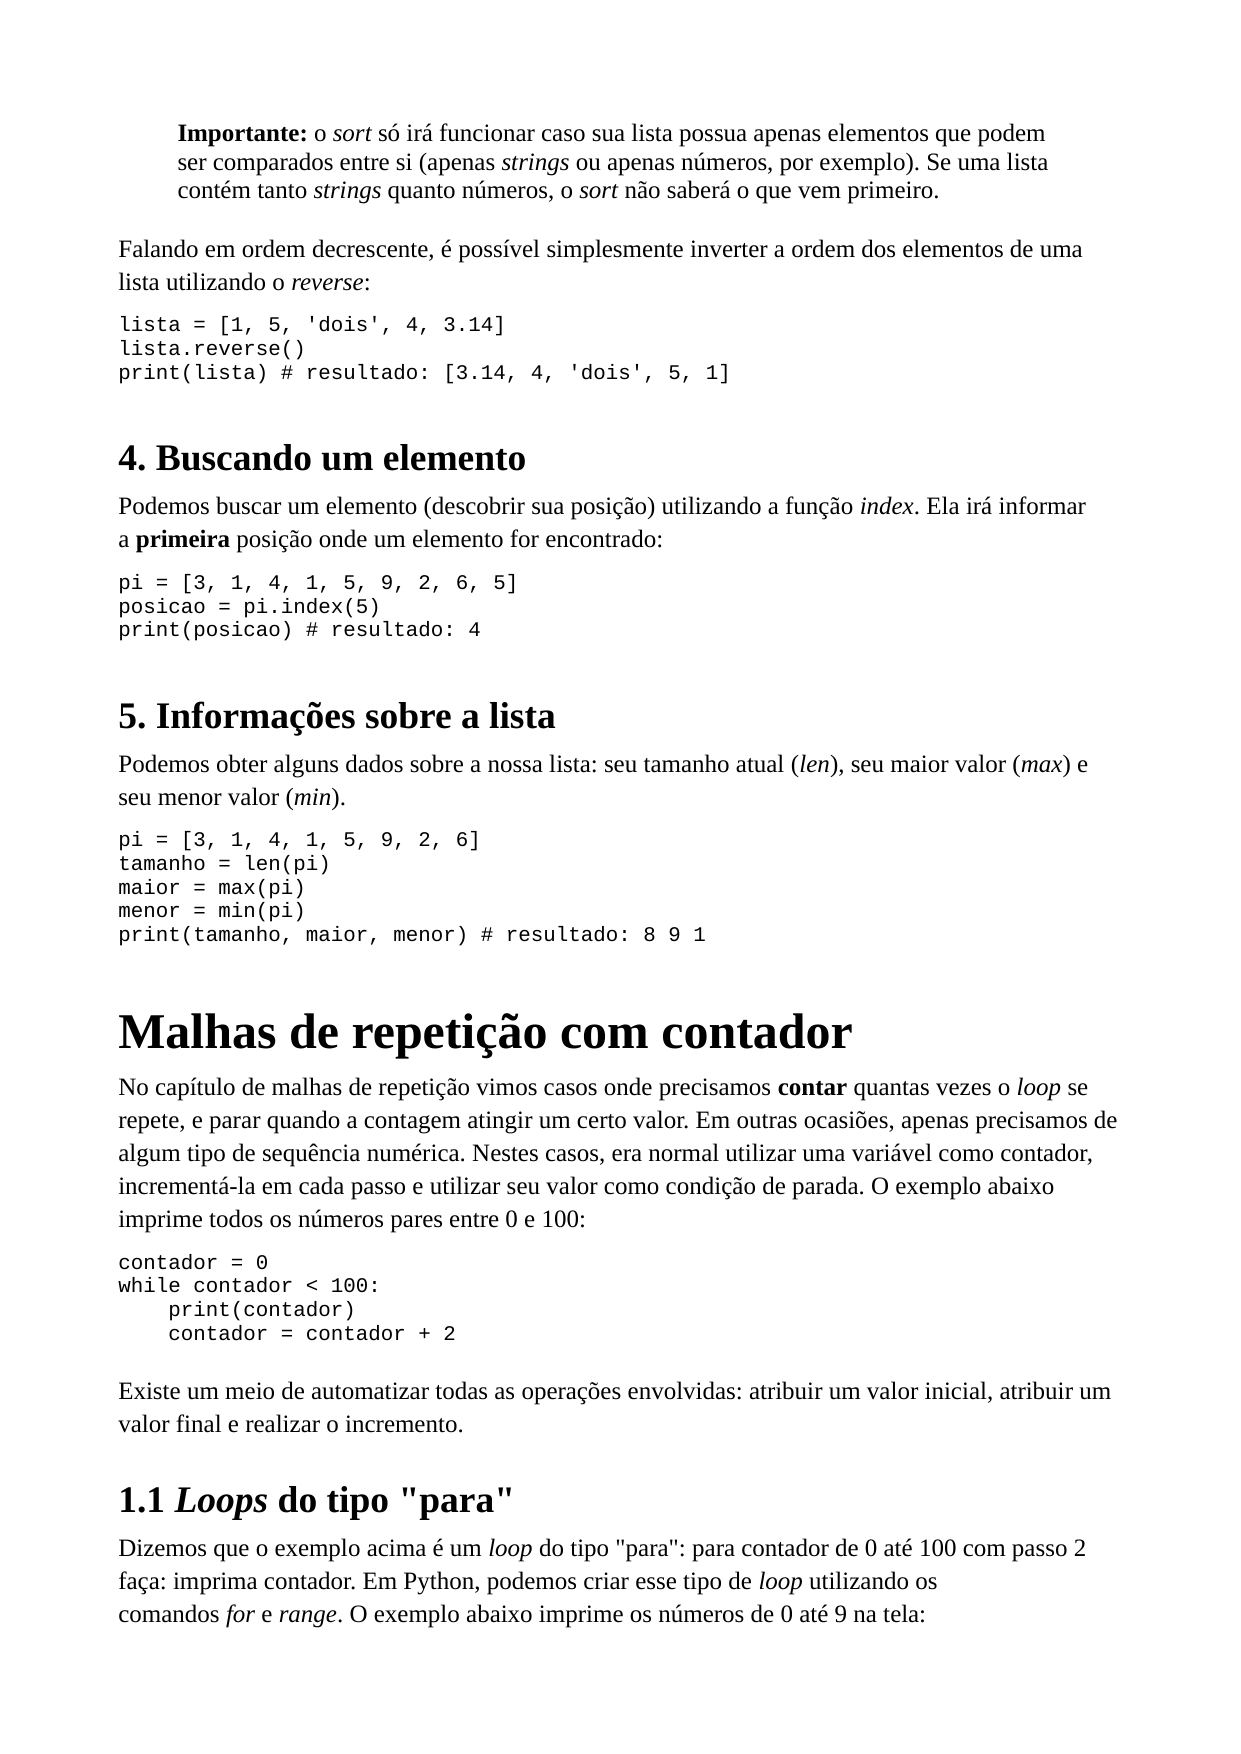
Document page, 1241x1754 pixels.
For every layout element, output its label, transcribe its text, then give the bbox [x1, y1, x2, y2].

text maior = max(pi) [118, 877, 1122, 900]
text print(lista) # resultado: [3.14, 4, 'dois', 5, 1] [118, 362, 1122, 385]
text menor = min(pi) [118, 900, 1122, 924]
text posicao = pi.index(5) [118, 596, 1122, 619]
text print(contador) [118, 1299, 1122, 1323]
subtitle 4. Buscando um elemento [118, 436, 1122, 479]
text Podemos buscar um elemento (descobrir sua posição) utilizando a função index. Ela irá informar a primeira posição onde um elemento for encontrado: [118, 491, 1122, 553]
text Importante: o sort só irá funcionar caso sua lista possua apenas elementos que podem ser comparados entre si (apenas strings ou apenas números, por exemplo). Se uma lista contém tanto strings quanto números, o sort não saberá o que vem primeiro. [177, 118, 1063, 204]
text Falando em ordem decrescente, é possível simplesmente inverter a ordem dos elementos de uma lista utilizando o reverse: [118, 234, 1122, 296]
subtitle 1.1 Loops do tipo "para" [118, 1477, 1122, 1521]
text lista.reverse() [118, 338, 1122, 362]
text contador = contador + 2 [118, 1323, 1122, 1346]
text print(tamanho, maior, menor) # resultado: 8 9 1 [118, 924, 1122, 948]
subtitle Malhas de repetição com contador [118, 1002, 1122, 1060]
text Existe um meio de automatizar todas as operações envolvidas: atribuir um valor inicial, atribuir um valor final e realizar o incremento. [118, 1376, 1122, 1438]
text lista = [1, 5, 'dois', 4, 3.14] [118, 314, 1122, 338]
text tamanho = len(pi) [118, 853, 1122, 877]
text Podemos obter alguns dados sobre a nossa lista: seu tamanho atual (len), seu maior valor (max) e seu menor valor (min). [118, 749, 1122, 811]
text Dizemos que o exemplo acima é um loop do tipo "para": para contador de 0 até 100 com passo 2 faça: imprima contador. Em Python, podemos criar esse tipo de loop utilizando os comandos for e range. O exemplo abaixo imprime os números de 0 até 9 na tela: [118, 1533, 1122, 1628]
text print(posicao) # resultado: 4 [118, 619, 1122, 643]
text pi = [3, 1, 4, 1, 5, 9, 2, 6, 5] [118, 572, 1122, 596]
text pi = [3, 1, 4, 1, 5, 9, 2, 6] [118, 829, 1122, 853]
text No capítulo de malhas de repetição vimos casos onde precisamos contar quantas vezes o loop se repete, e parar quando a contagem atingir um certo valor. Em outras ocasiões, apenas precisamos de algum tipo de sequência numérica. Nestes casos, era normal utilizar uma variável como contador, incrementá-la em cada passo e utilizar seu valor como condição de parada. O exemplo abaixo imprime todos os números pares entre 0 e 100: [118, 1072, 1122, 1233]
subtitle 5. Informações sobre a lista [118, 693, 1122, 736]
text contador = 0 [118, 1252, 1122, 1276]
text while contador < 100: [118, 1276, 1122, 1299]
